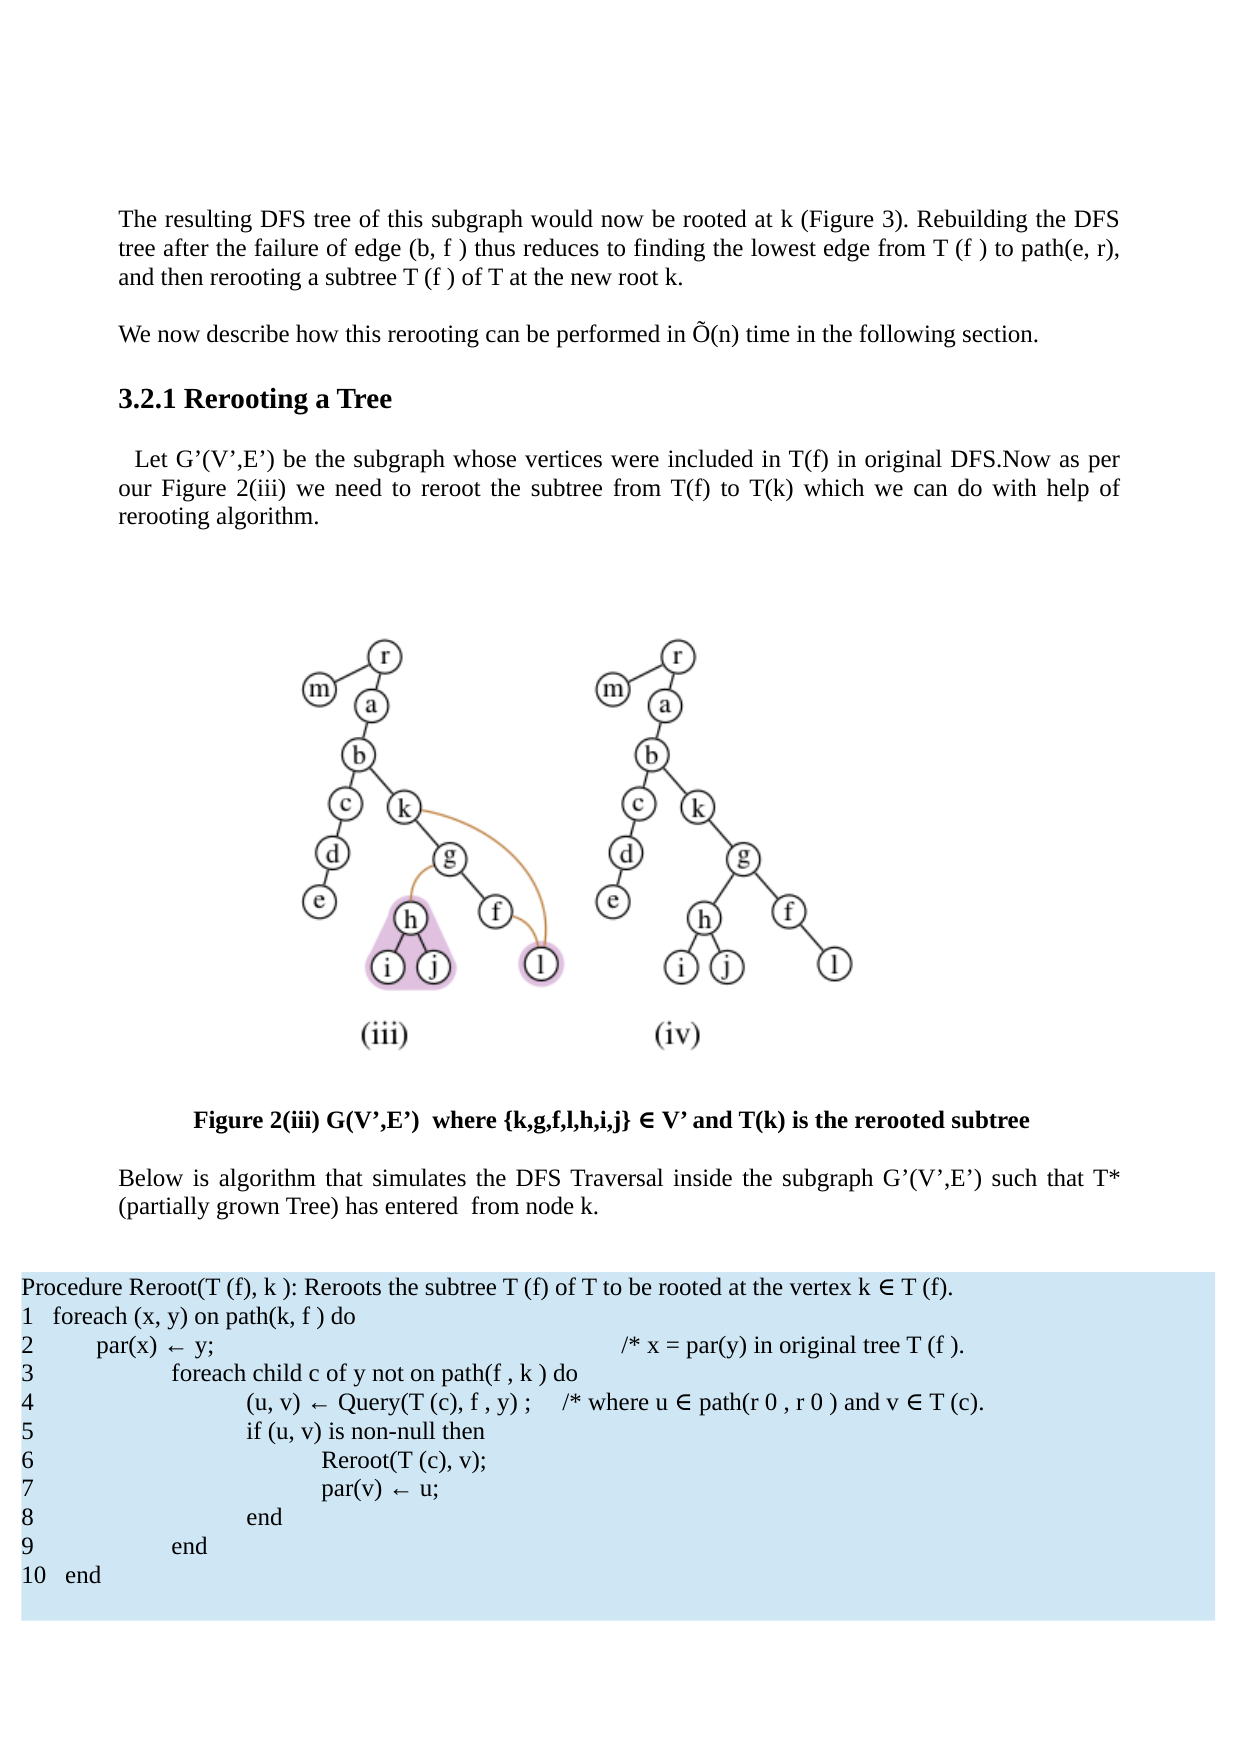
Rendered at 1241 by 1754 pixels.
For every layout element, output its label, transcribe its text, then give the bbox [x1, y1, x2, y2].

text We now describe how this rerooting can be performed in Õ(n) time in the following section. [118, 319, 1122, 348]
text 3.2.1 Rerooting a Tree [118, 382, 1122, 415]
picture [273, 628, 867, 1063]
text Let G’(V’,E’) be the subgraph whose vertices were included in T(f) in original DFS.Now as per our Figure 2(iii) we need to reroot the subtree from T(f) to T(k) which we can do with help of rerooting algorithm. [118, 444, 1122, 530]
text Figure 2(iii) G(V’,E’) where {k,g,f,l,h,i,j} ∈ V’ and T(k) is the rerooted subtree [118, 1105, 1122, 1134]
text Below is algorithm that simulates the DFS Traversal inside the subgraph G’(V’,E’) such that T* (partially grown Tree) has entered from node k. [118, 1163, 1122, 1220]
text The resulting DFS tree of this subgraph would now be rooted at k (Figure 3). Rebuilding the DFS tree after the failure of edge (b, f ) thus reduces to finding the lowest edge from T (f ) to path(e, r), and then rerooting a subtree T (f ) of T at the new root k. [118, 204, 1122, 291]
